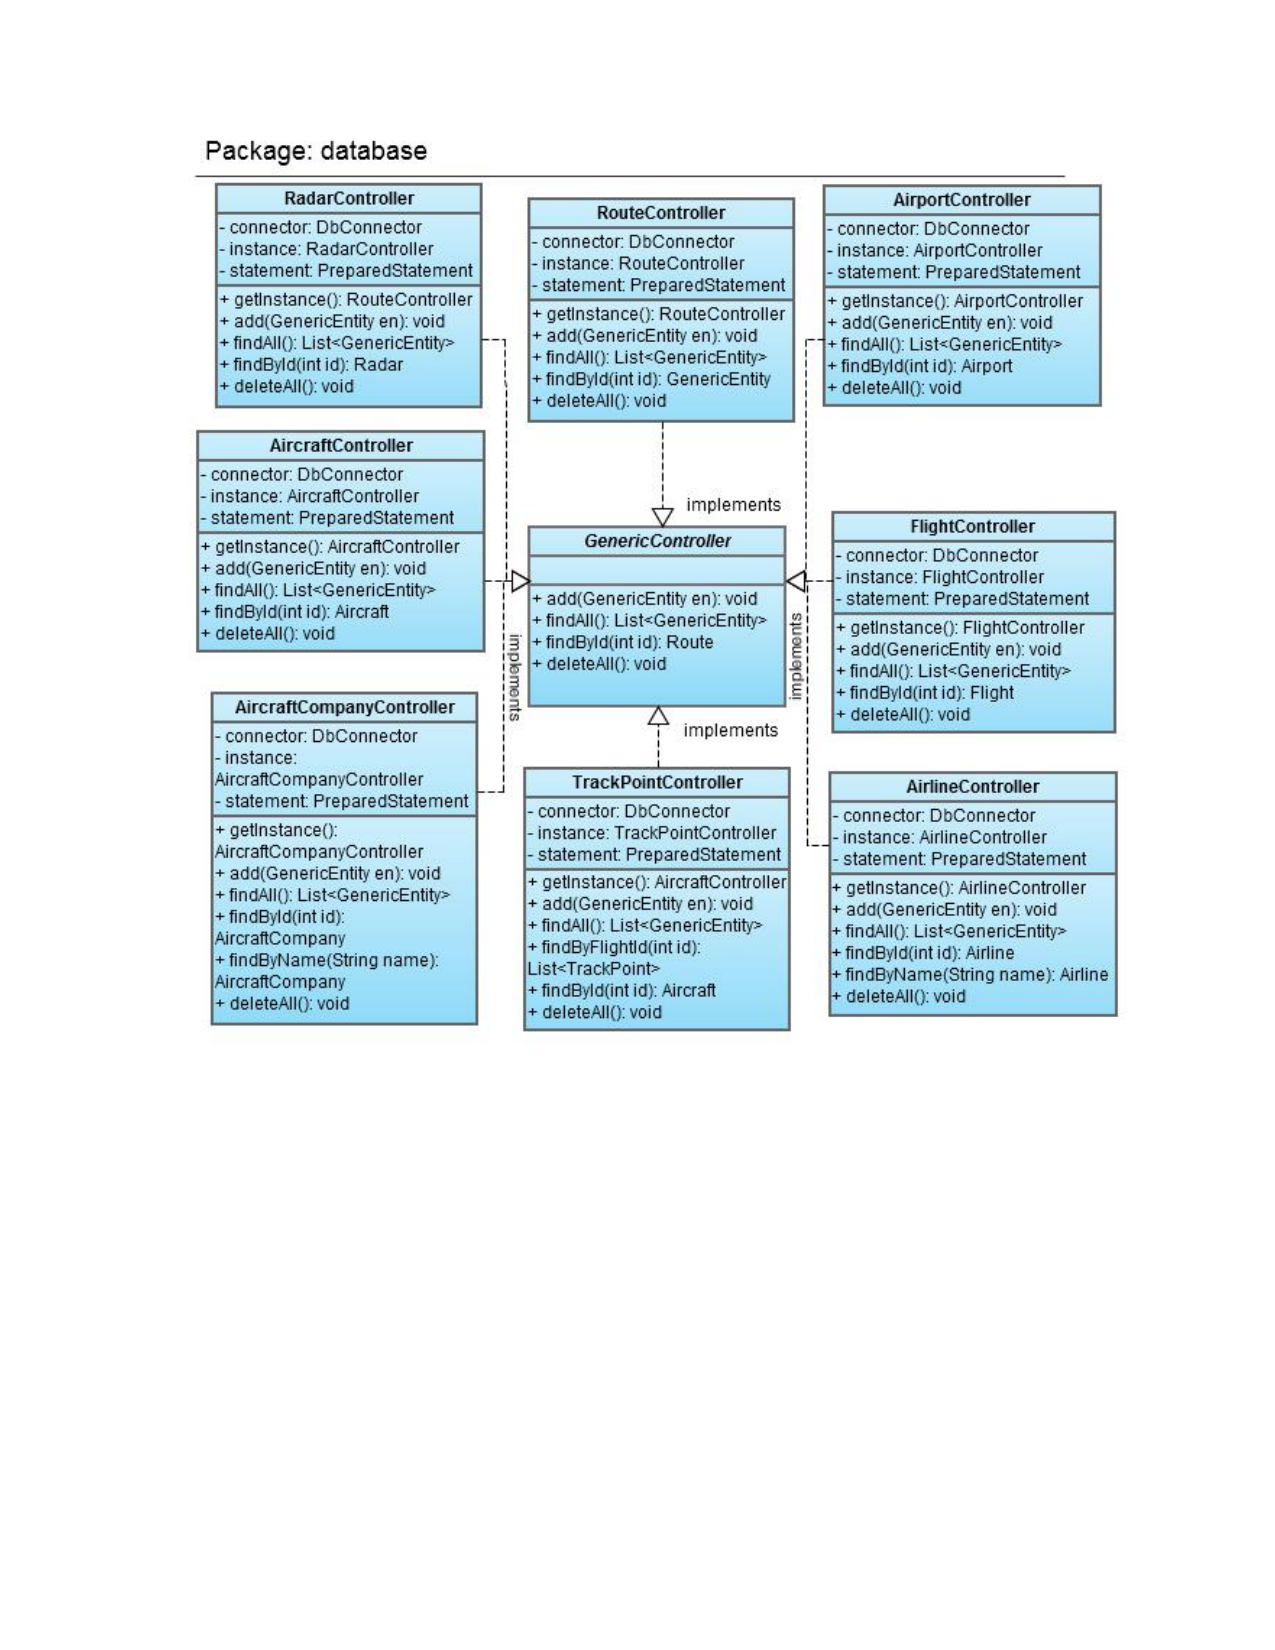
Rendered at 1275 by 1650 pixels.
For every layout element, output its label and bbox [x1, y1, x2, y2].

picture [166, 118, 1147, 1059]
